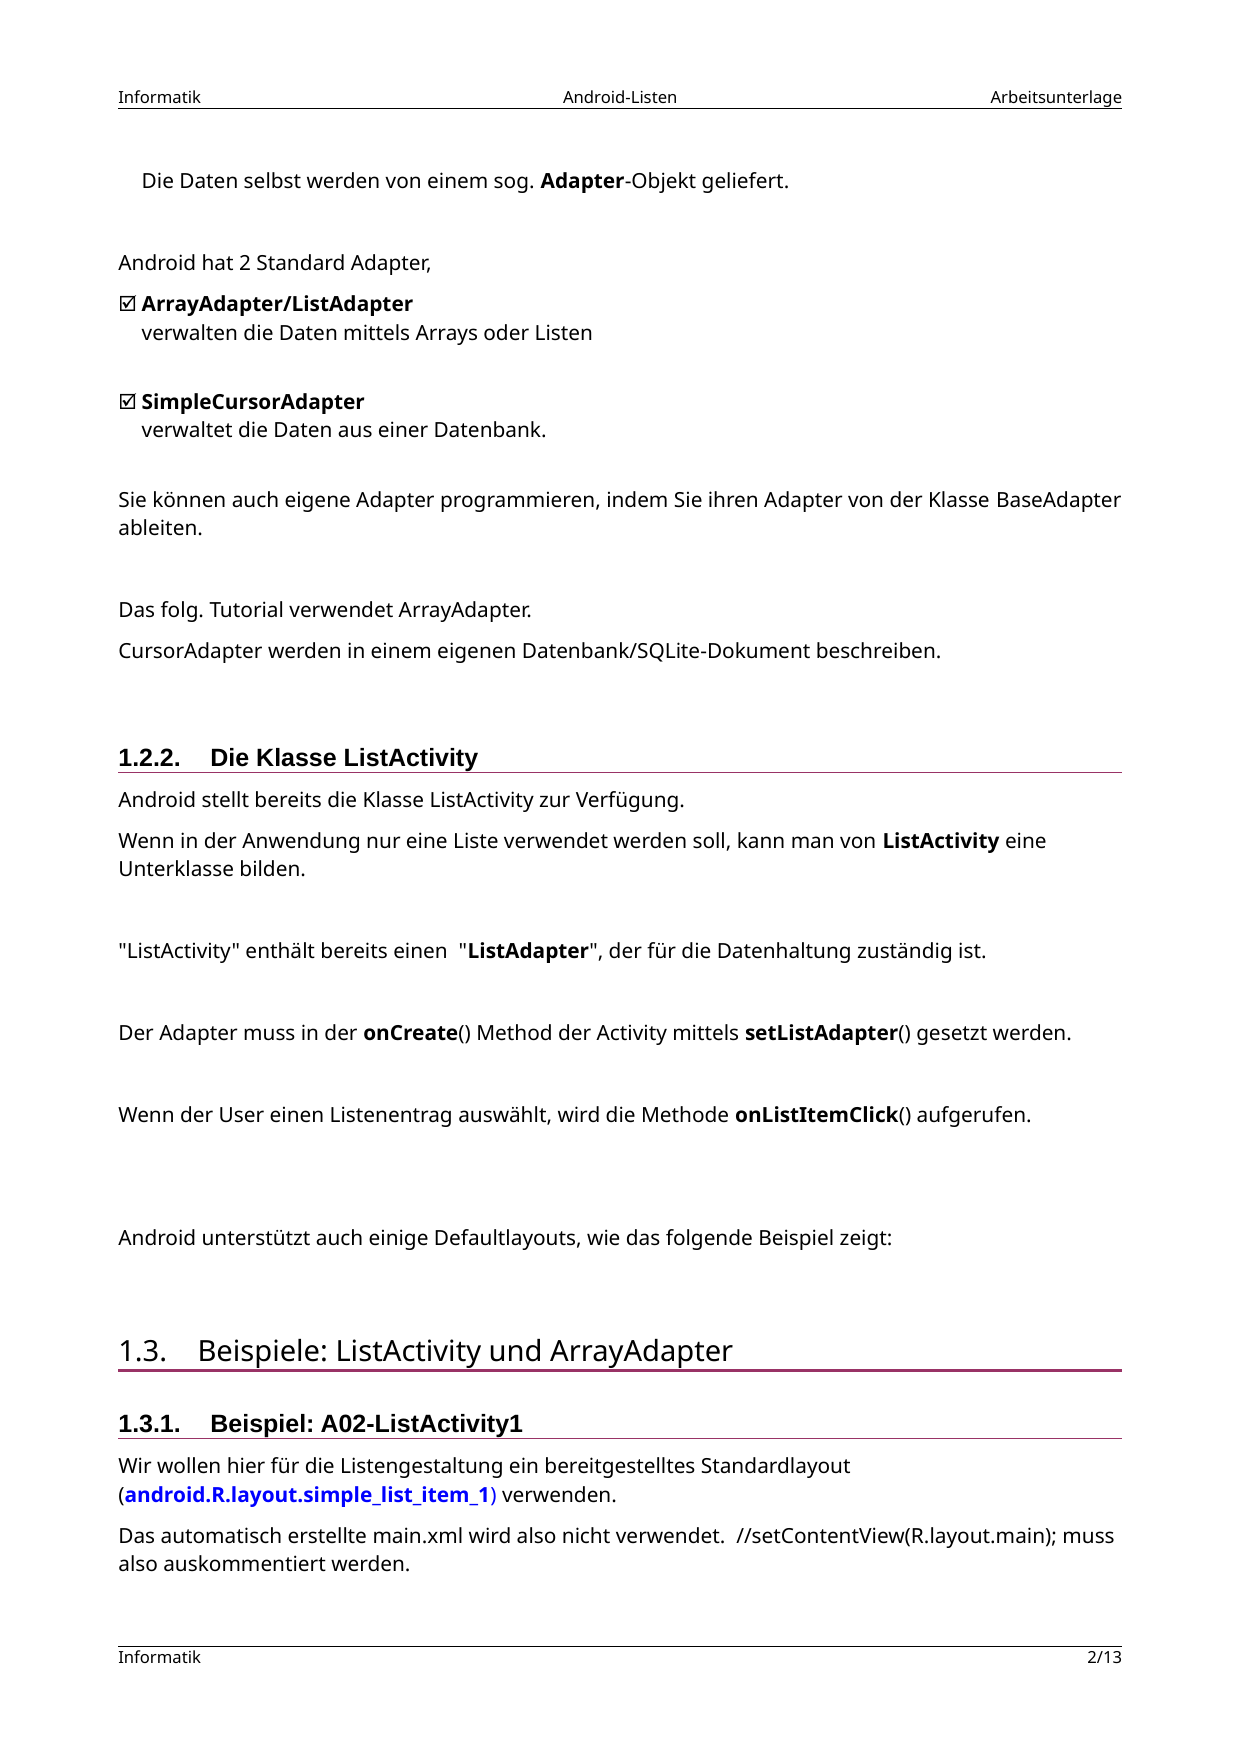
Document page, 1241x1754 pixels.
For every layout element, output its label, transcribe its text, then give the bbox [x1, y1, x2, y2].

text Das automatisch erstellte main.xml wird also nicht verwendet. //setContentView(R.layout.main); muss also auskommentiert werden. [118, 1521, 1122, 1578]
list SimpleCursorAdapter verwaltet die Daten aus einer Datenbank. [118, 387, 1122, 472]
text Android stellt bereits die Klasse ListActivity zur Verfügung. [118, 785, 1122, 814]
text "ListActivity" enthält bereits einen "ListAdapter", der für die Datenhaltung zuständig ist. [118, 936, 1122, 965]
list ArrayAdapter/ListAdapter verwalten die Daten mittels Arrays oder Listen [118, 289, 1122, 374]
list Die Daten selbst werden von einem sog. Adapter-Objekt geliefert. [118, 138, 1122, 195]
text Der Adapter muss in der onCreate() Method der Activity mittels setListAdapter() gesetzt werden. [118, 1018, 1122, 1047]
text Sie können auch eigene Adapter programmieren, indem Sie ihren Adapter von der Klasse BaseAdapter ableiten. [118, 485, 1122, 542]
text Android unterstützt auch einige Defaultlayouts, wie das folgende Beispiel zeigt: [118, 1223, 1122, 1251]
text Wenn der User einen Listenentrag auswählt, wird die Methode onListItemClick() aufgerufen. [118, 1100, 1122, 1129]
subtitle Die Klasse ListActivity [118, 743, 1122, 772]
subtitle Beispiele: ListActivity und ArrayAdapter [118, 1330, 1122, 1369]
text Das folg. Tutorial verwendet ArrayAdapter. [118, 595, 1122, 623]
subtitle Beispiel: A02-ListActivity1 [118, 1409, 1122, 1438]
text Android hat 2 Standard Adapter, [118, 248, 1122, 277]
text Wenn in der Anwendung nur eine Liste verwendet werden soll, kann man von ListActivity eine Unterklasse bilden. [118, 826, 1122, 883]
text Wir wollen hier für die Listengestaltung ein bereitgestelltes Standardlayout (android.R.layout.simple_list_item_1) verwenden. [118, 1451, 1122, 1508]
text CursorAdapter werden in einem eigenen Datenbank/SQLite-Dokument beschreiben. [118, 636, 1122, 664]
